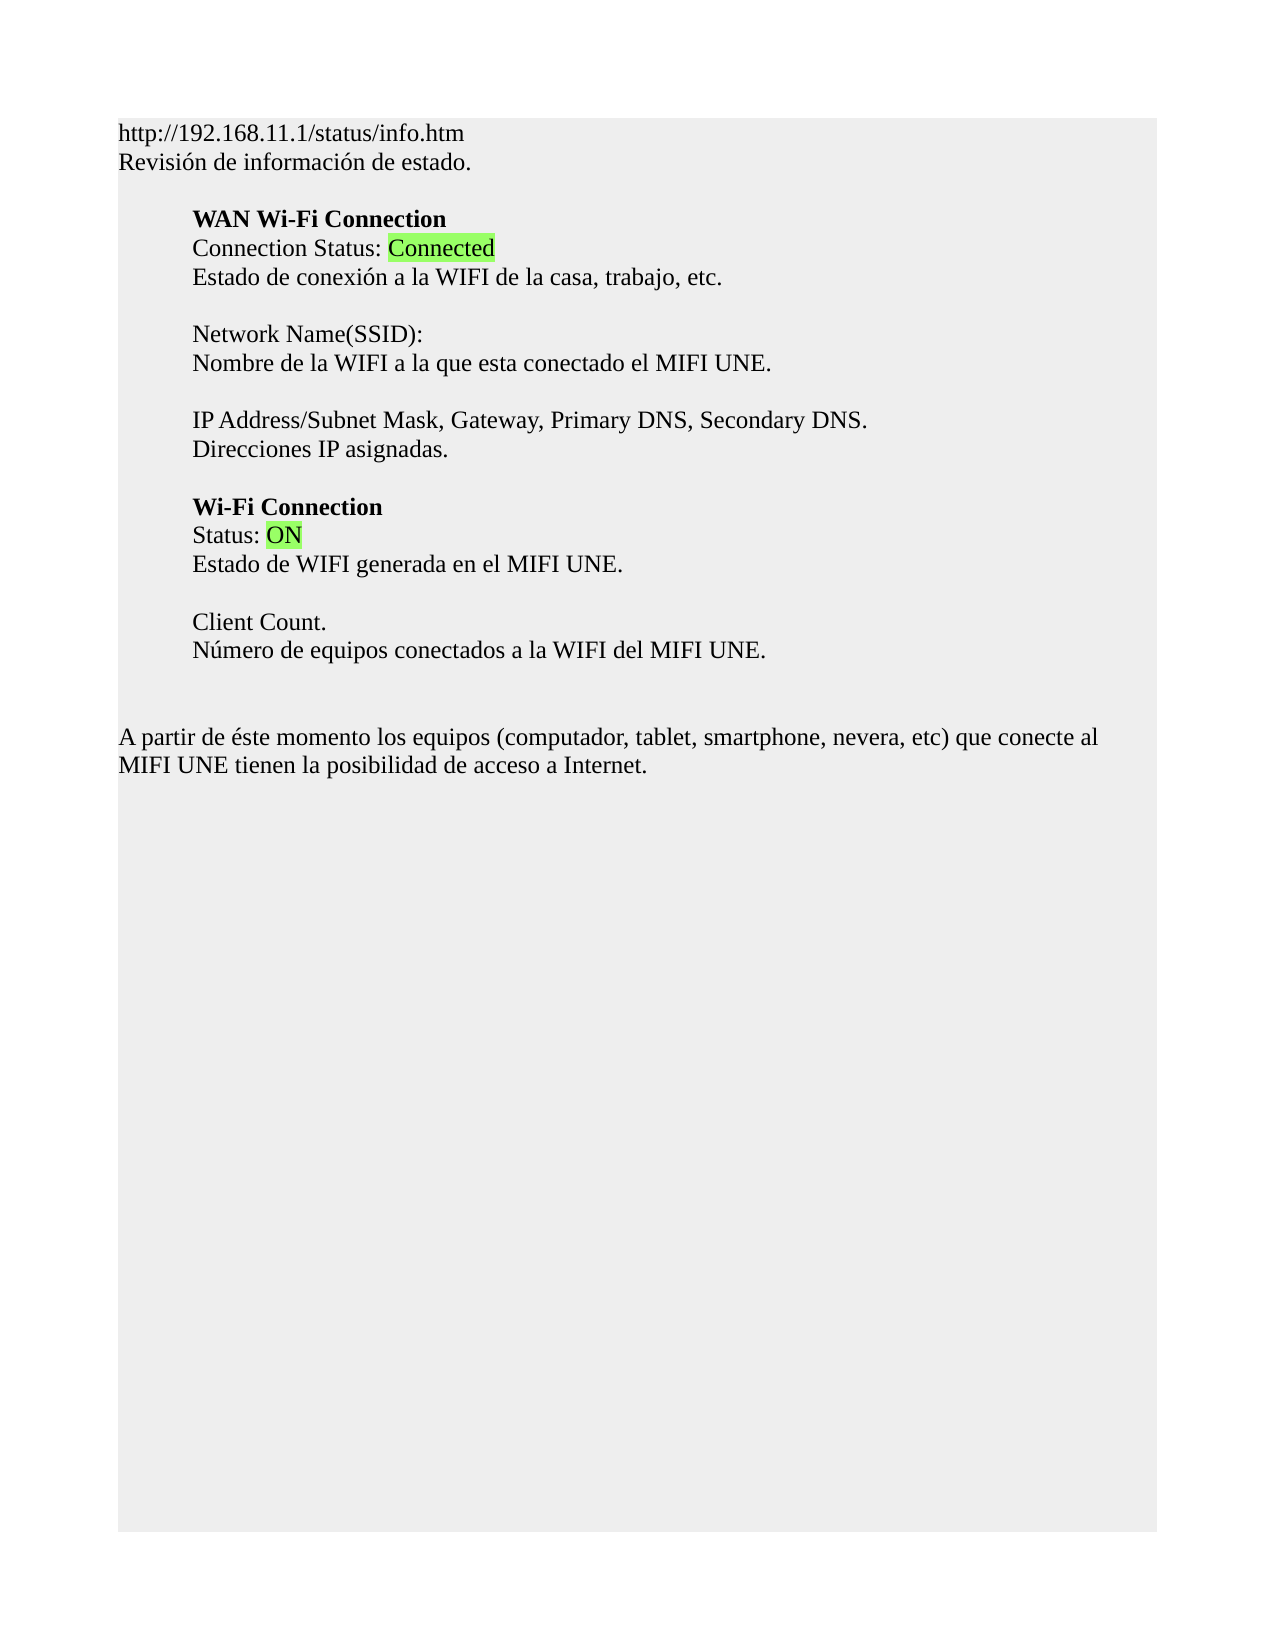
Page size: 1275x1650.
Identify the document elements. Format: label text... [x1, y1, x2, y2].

text Estado de WIFI generada en el MIFI UNE. [192, 549, 1157, 578]
text WAN Wi-Fi Connection [192, 204, 1157, 233]
text Direcciones IP asignadas. [192, 434, 1157, 463]
text Network Name(SSID): [192, 319, 1157, 348]
text A partir de éste momento los equipos (computador, tablet, smartphone, nevera, etc) que conecte al MIFI UNE tienen la posibilidad de acceso a Internet. [118, 722, 1157, 779]
text Status: ON [192, 521, 1157, 549]
text Client Count. [192, 607, 1157, 636]
text Wi-Fi Connection [192, 492, 1157, 521]
text Nombre de la WIFI a la que esta conectado el MIFI UNE. [192, 348, 1157, 377]
text Estado de conexión a la WIFI de la casa, trabajo, etc. [192, 262, 1157, 291]
text Connection Status: Connected [192, 233, 1157, 262]
text Revisión de información de estado. [118, 147, 1157, 176]
text http://192.168.11.1/status/info.htm [118, 118, 1157, 147]
text IP Address/Subnet Mask, Gateway, Primary DNS, Secondary DNS. [192, 406, 1157, 434]
text Número de equipos conectados a la WIFI del MIFI UNE. [192, 636, 1157, 664]
